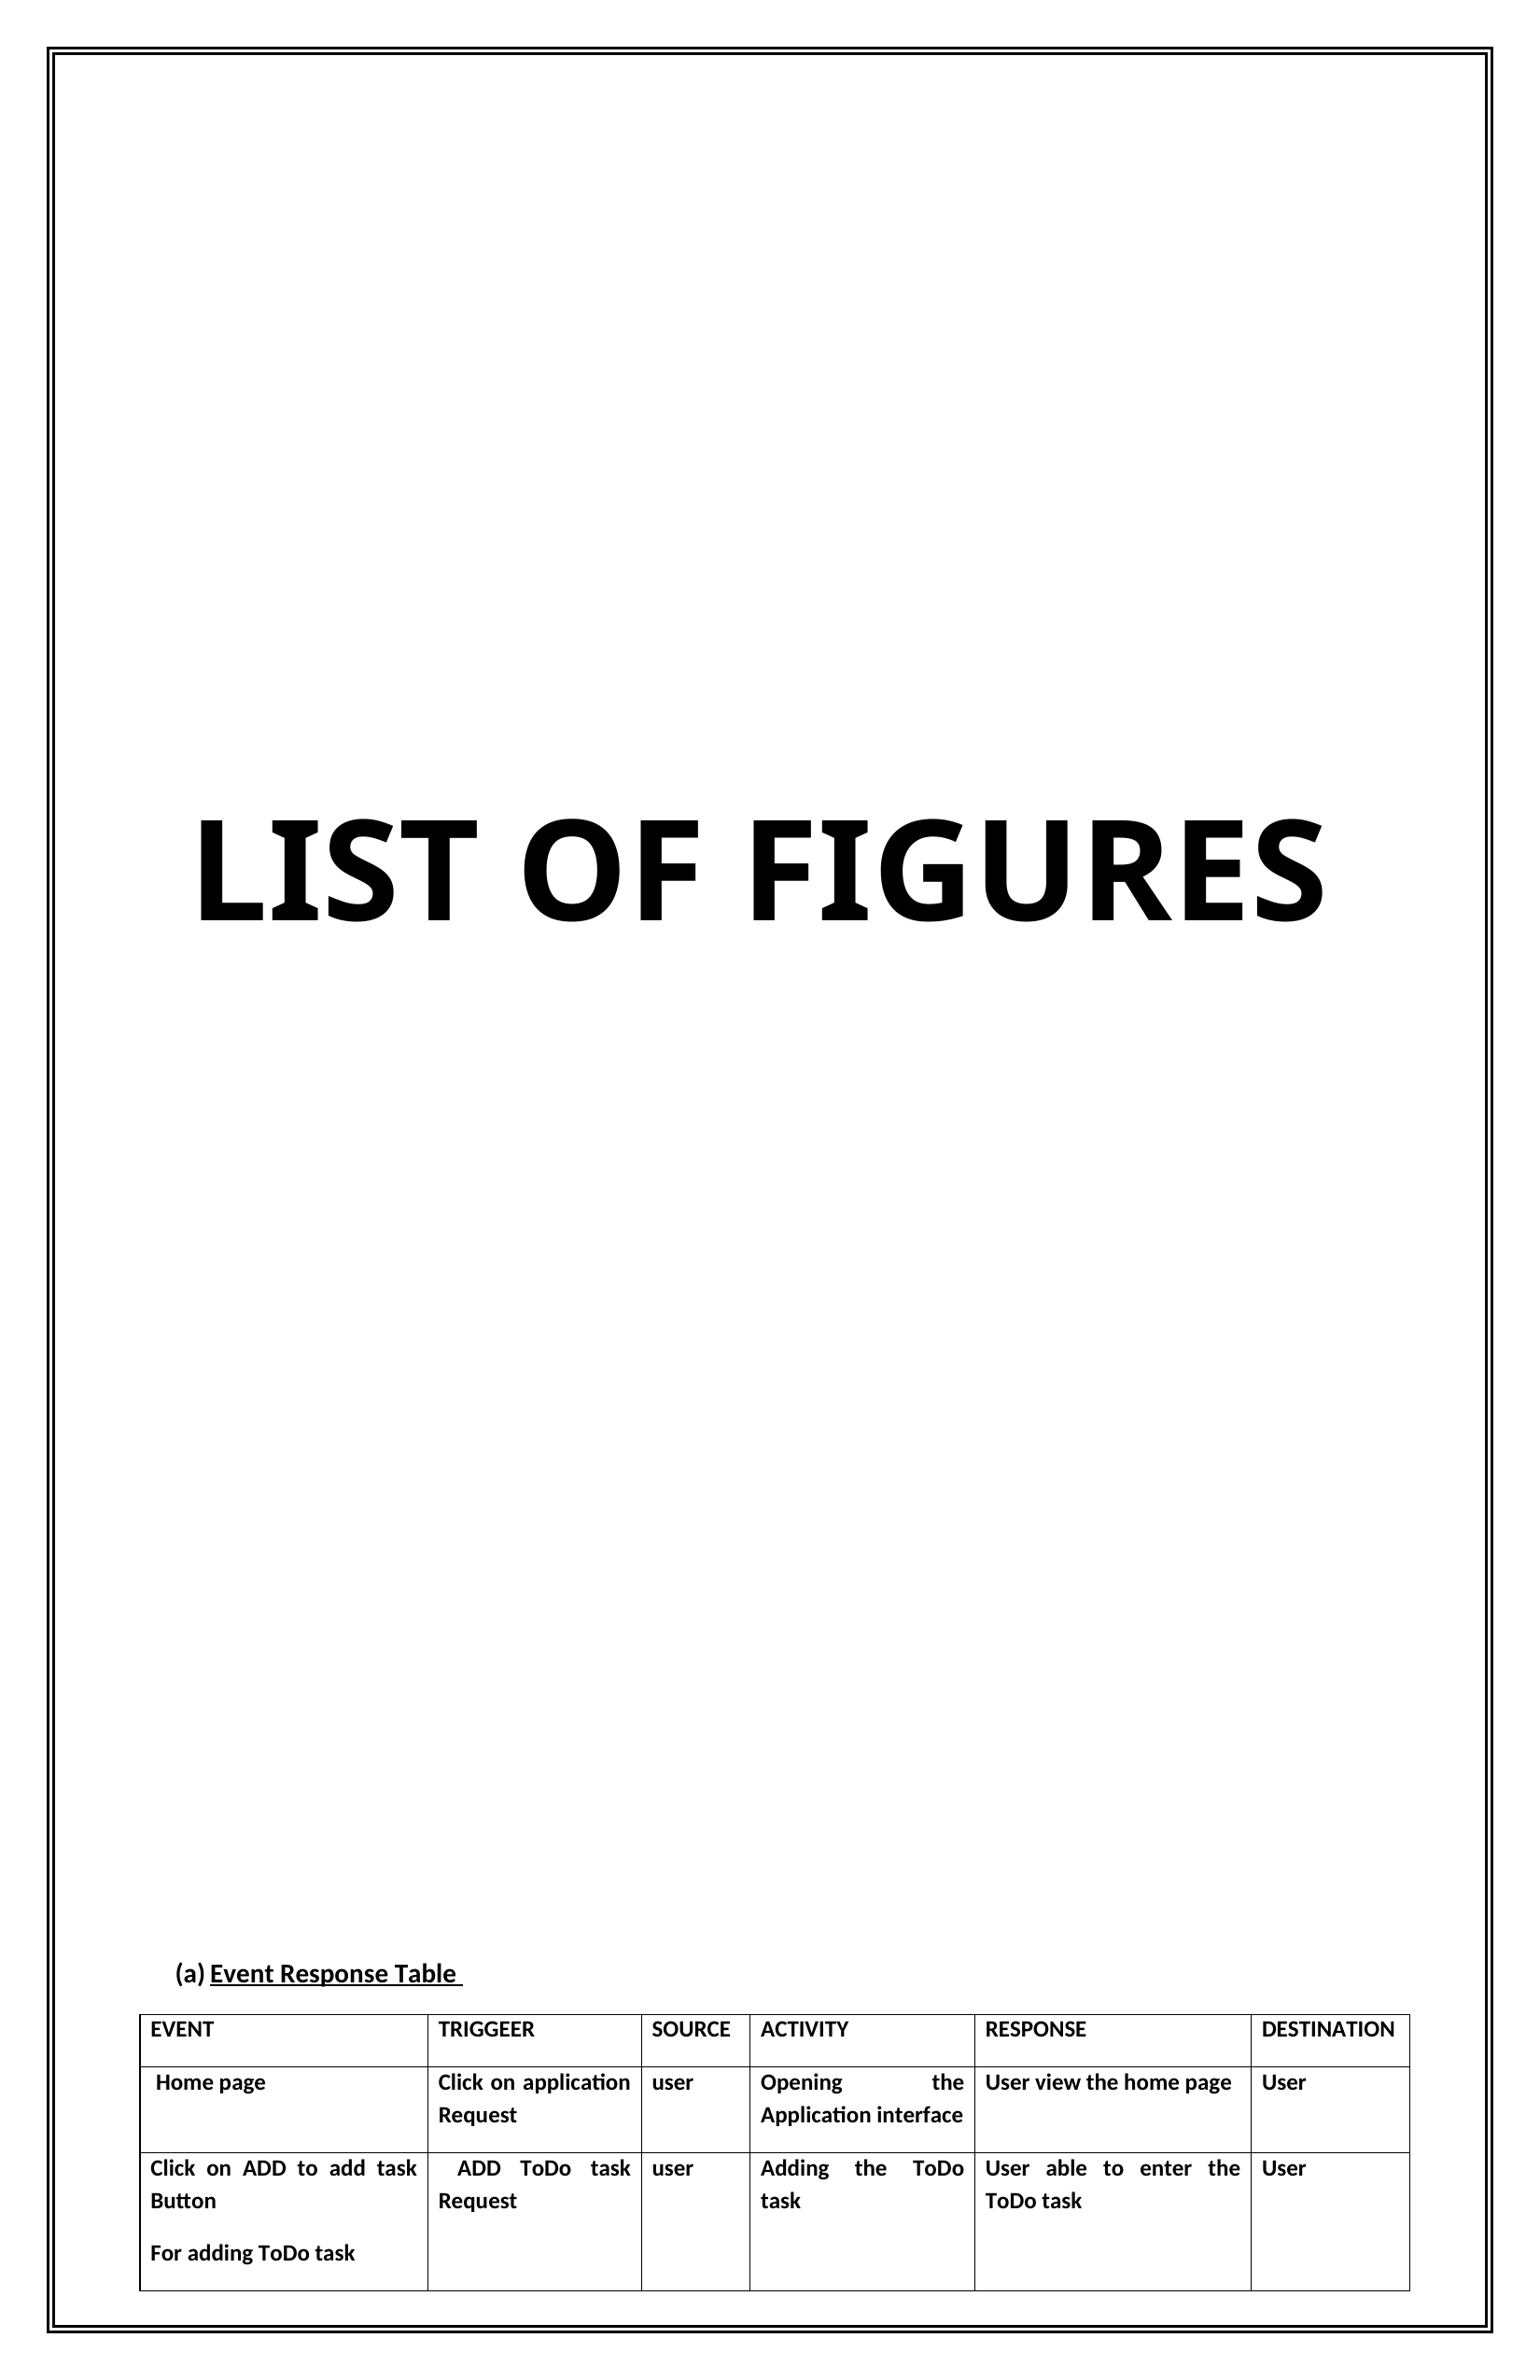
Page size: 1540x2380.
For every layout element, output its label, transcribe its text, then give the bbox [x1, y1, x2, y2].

table_header SOURCE [642, 2015, 749, 2066]
table_header DESTINATION [1252, 2015, 1409, 2066]
table_cell Home page [141, 2067, 427, 2152]
table_cell User able to enter the ToDo task [975, 2153, 1251, 2289]
table_cell ADD ToDo task Request [428, 2153, 641, 2289]
text LIST OF FIGURES [140, 771, 1400, 961]
table_cell user [642, 2067, 749, 2152]
table_cell Click on ADD to add task Button For adding ToDo task [141, 2153, 427, 2289]
table_header EVENT [141, 2015, 427, 2066]
table_cell Adding the ToDo task [750, 2153, 974, 2289]
table_cell user [642, 2153, 749, 2289]
table_cell User [1252, 2153, 1409, 2289]
list Event Response Table [175, 1956, 1400, 1989]
table_cell User [1252, 2067, 1409, 2152]
table_header ACTIVITY [750, 2015, 974, 2066]
table_header RESPONSE [975, 2015, 1251, 2066]
table_header TRIGGEER [428, 2015, 641, 2066]
table_cell Opening the Application interface [750, 2067, 974, 2152]
table_cell Click on application Request [428, 2067, 641, 2152]
table_cell User view the home page [975, 2067, 1251, 2152]
